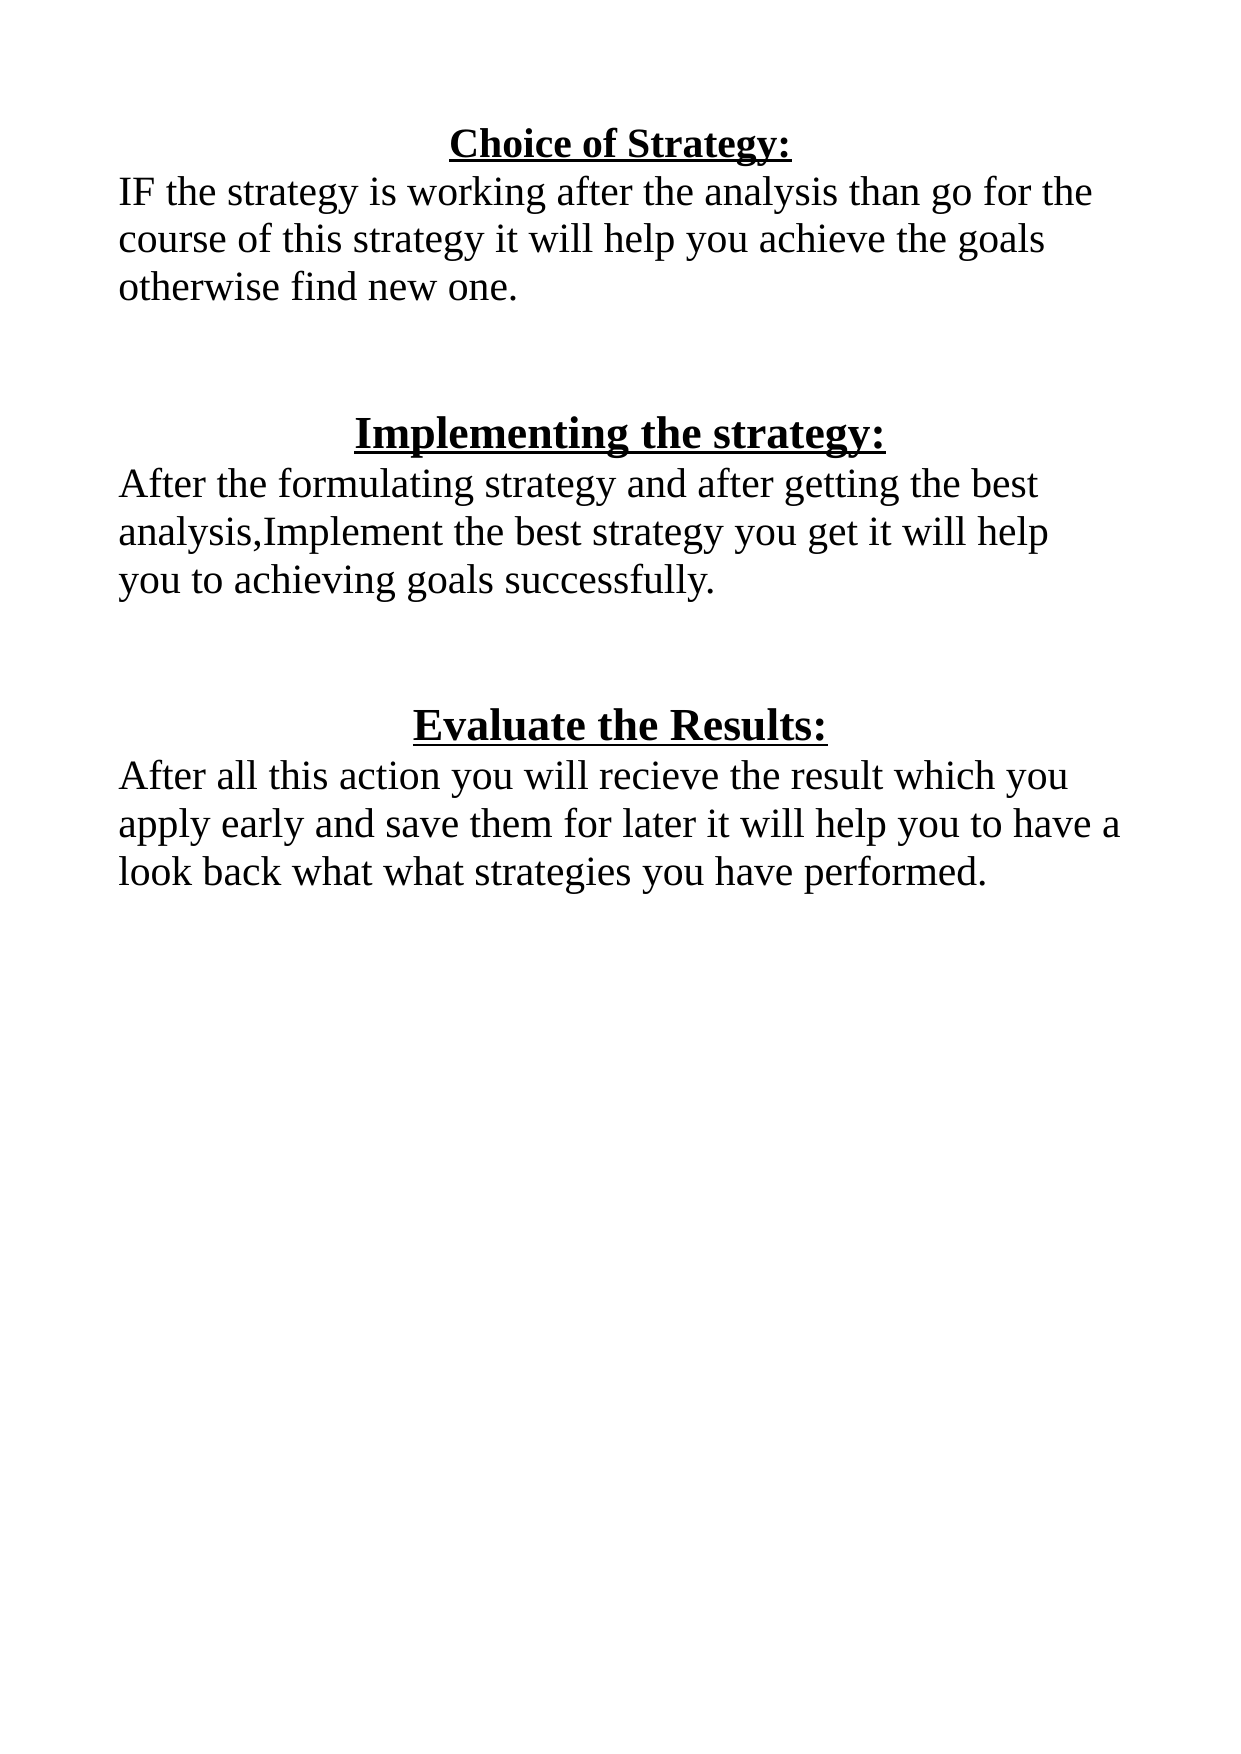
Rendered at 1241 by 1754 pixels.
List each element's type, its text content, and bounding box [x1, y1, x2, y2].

text Evaluate the Results: [118, 698, 1122, 751]
text Choice of Strategy: [118, 118, 1122, 166]
text After all this action you will recieve the result which you apply early and save them for later it will help you to have a look back what what strategies you have performed. [118, 751, 1122, 894]
text IF the strategy is working after the analysis than go for the course of this strategy it will help you achieve the goals otherwise find new one. [118, 166, 1122, 310]
text Implementing the strategy: [118, 406, 1122, 458]
text After the formulating strategy and after getting the best analysis,Implement the best strategy you get it will help you to achieving goals successfully. [118, 458, 1122, 602]
